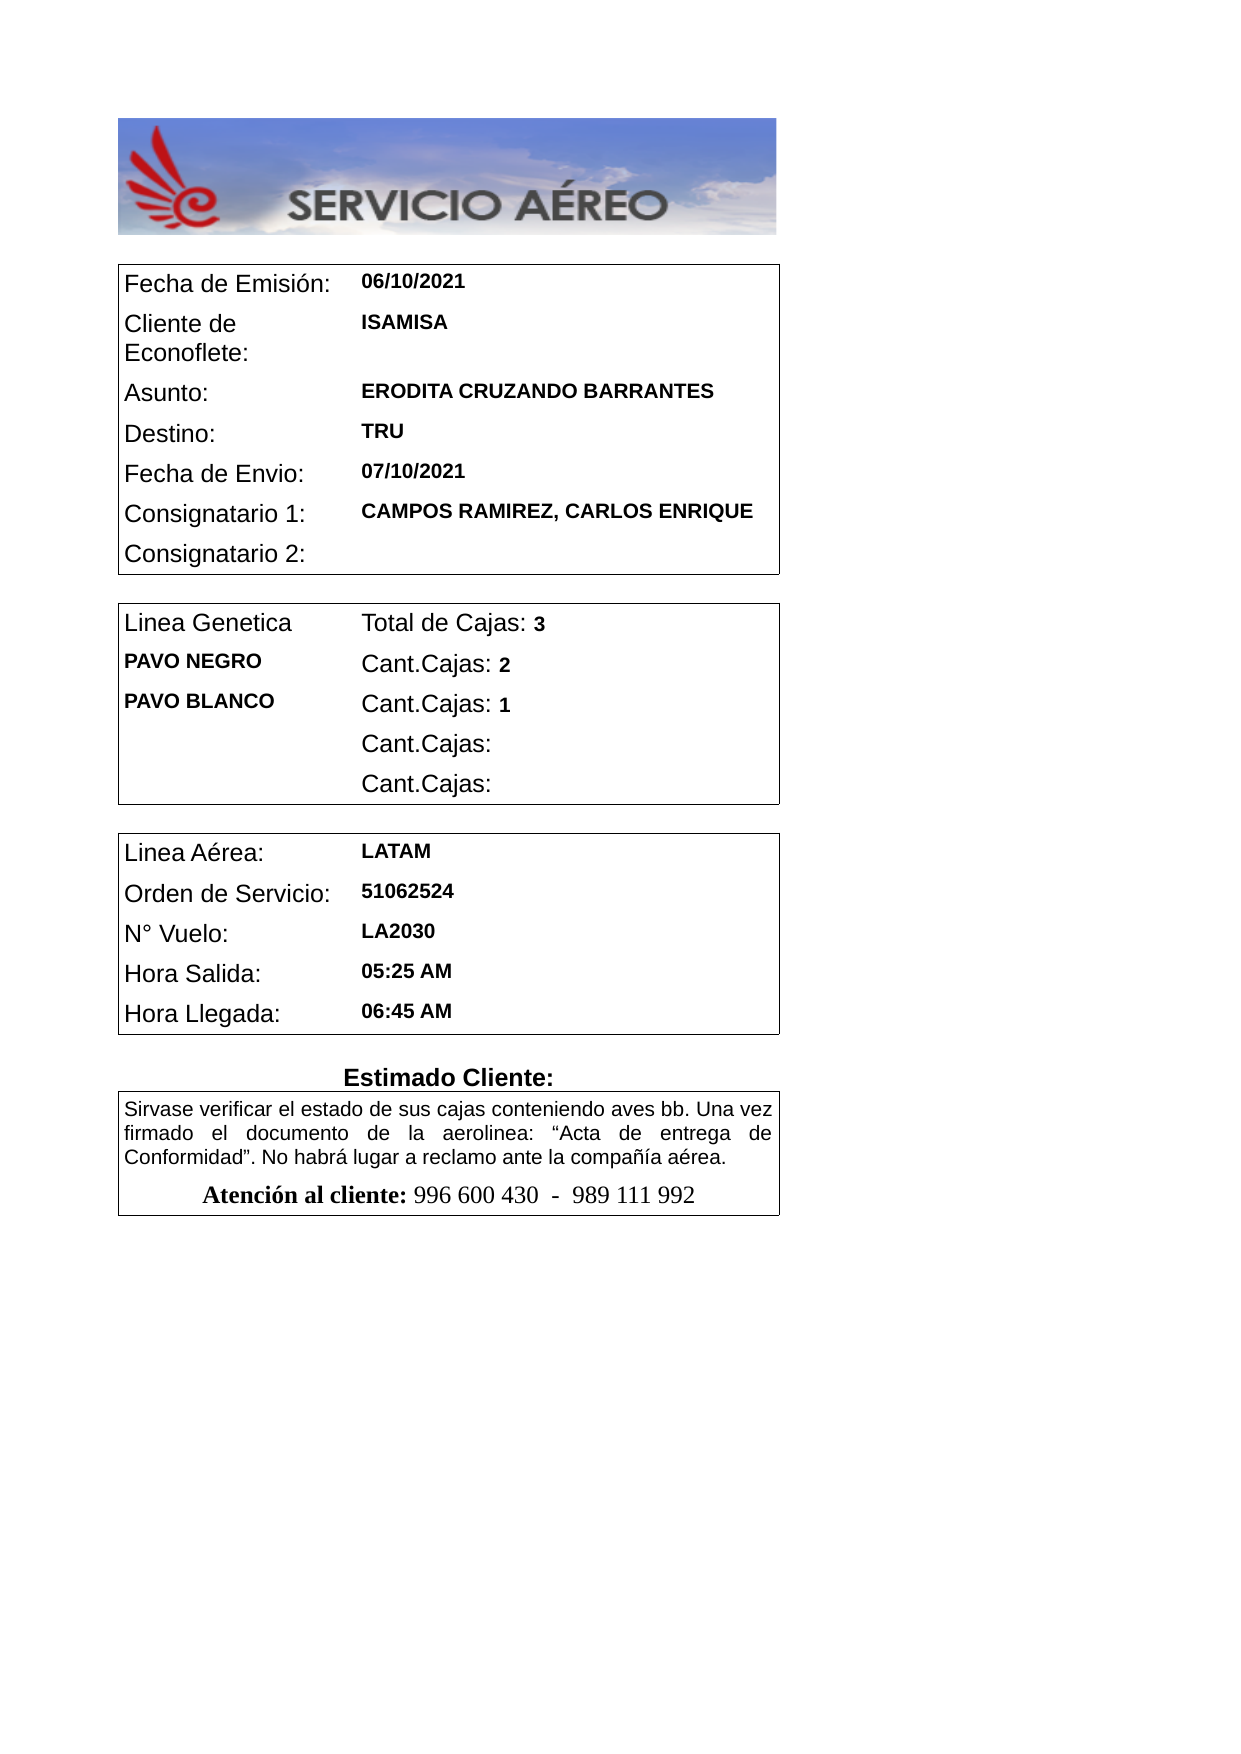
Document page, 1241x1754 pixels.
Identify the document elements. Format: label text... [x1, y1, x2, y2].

table_cell [356, 534, 779, 574]
table_cell Consignatario 2: [119, 534, 356, 574]
table_cell 06:45 AM [356, 994, 779, 1034]
table_cell Sirvase verificar el estado de sus cajas conteniendo aves bb. Una vez firmado el documento de la aerolinea: “Acta de entrega de Conformidad”. No habrá lugar a reclamo ante la compañía aérea. [119, 1092, 779, 1175]
table_cell 51062524 [356, 873, 779, 913]
table_cell 05:25 AM [356, 953, 779, 993]
table_cell Atención al cliente: 996 600 430 - 989 111 992 [119, 1175, 779, 1215]
table_cell PAVO NEGRO [119, 643, 356, 683]
table_cell LATAM [356, 834, 779, 873]
table_cell Hora Salida: [119, 953, 356, 993]
table_cell Cant.Cajas: 2 [356, 643, 779, 683]
table_header Fecha de Emisión: [119, 265, 356, 304]
table_cell Cliente de Econoflete: [119, 304, 356, 373]
table_cell Fecha de Envio: [119, 453, 356, 493]
table_cell [119, 723, 356, 763]
table_cell Hora Llegada: [119, 994, 356, 1034]
table_cell Linea Aérea: [119, 834, 356, 873]
table_cell Destino: [119, 413, 356, 453]
table_cell Cant.Cajas: 1 [356, 683, 779, 723]
table_cell Linea Genetica [119, 604, 356, 643]
table_cell Estimado Cliente: [118, 1035, 779, 1091]
table_cell N° Vuelo: [119, 913, 356, 953]
table_cell LA2030 [356, 913, 779, 953]
table_cell [356, 805, 779, 833]
table_cell [118, 575, 356, 603]
table_cell [118, 805, 356, 833]
table_cell Orden de Servicio: [119, 873, 356, 913]
table_cell Cant.Cajas: [356, 764, 779, 804]
table_cell 07/10/2021 [356, 453, 779, 493]
picture [118, 118, 777, 235]
table_cell CAMPOS RAMIREZ, CARLOS ENRIQUE [356, 493, 779, 533]
table_cell Asunto: [119, 373, 356, 413]
table_cell PAVO BLANCO [119, 683, 356, 723]
table_cell TRU [356, 413, 779, 453]
table_cell [119, 764, 356, 804]
table_cell [356, 575, 779, 603]
table_cell ISAMISA [356, 304, 779, 373]
table_cell Consignatario 1: [119, 493, 356, 533]
table_cell ERODITA CRUZANDO BARRANTES [356, 373, 779, 413]
table_cell Total de Cajas: 3 [356, 604, 779, 643]
table_cell Cant.Cajas: [356, 723, 779, 763]
table_header 06/10/2021 [356, 265, 779, 304]
